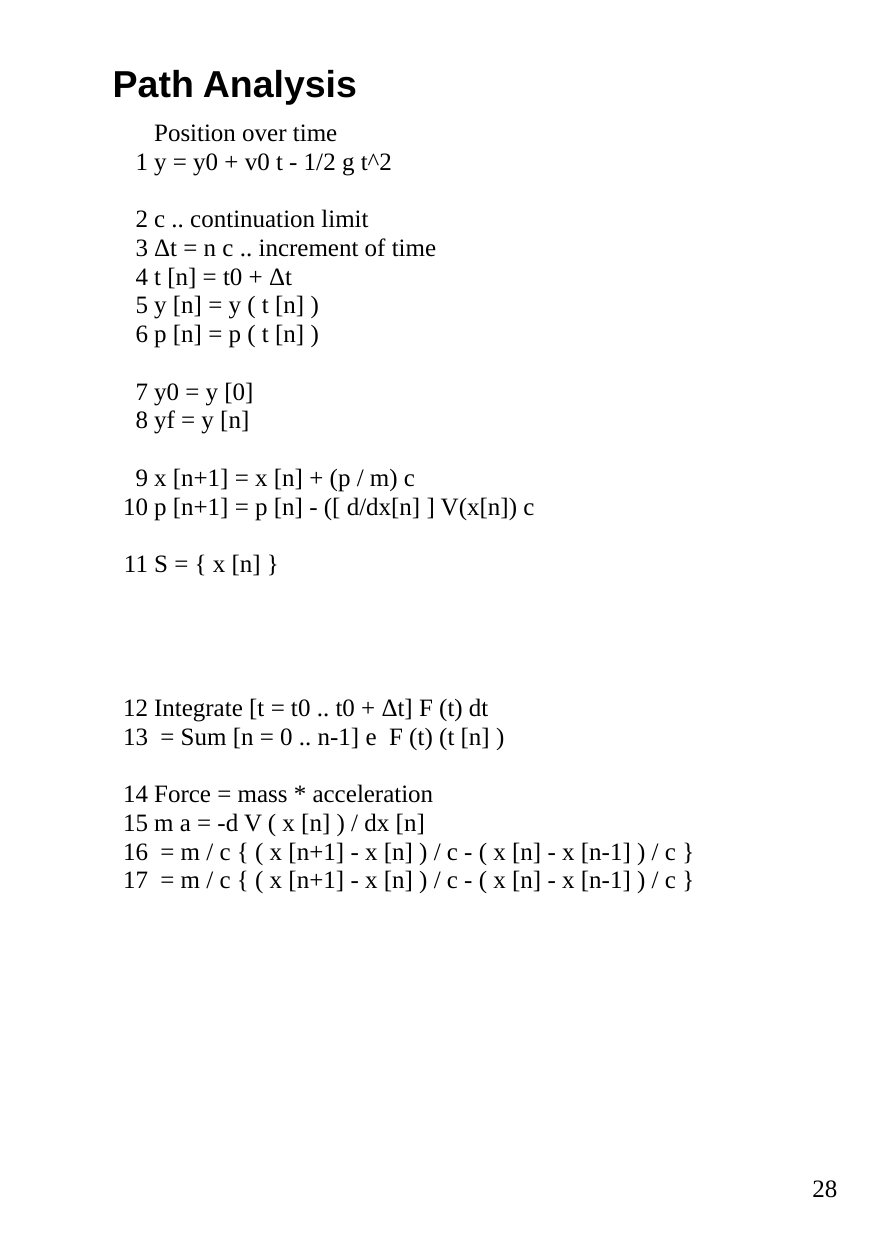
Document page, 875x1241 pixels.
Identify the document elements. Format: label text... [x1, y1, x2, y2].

table_cell c .. continuation limit [151, 204, 809, 233]
table_cell [106, 664, 151, 693]
table_cell 1 [106, 147, 151, 176]
table_cell y [n] = y ( t [n] ) [151, 291, 809, 319]
table_cell Δt = n c .. increment of time [151, 233, 809, 262]
table_cell 2 [106, 204, 151, 233]
table_cell [151, 664, 809, 693]
table_cell [151, 176, 809, 204]
table_cell y = y0 + v0 t - 1/2 g t^2 [151, 147, 809, 176]
table_cell t [n] = t0 + Δt [151, 262, 809, 291]
table_cell [151, 751, 809, 779]
table_cell Integrate [t = t0 .. t0 + Δt] F (t) dt [151, 693, 809, 722]
table_cell y0 = y [0] [151, 377, 809, 406]
table_cell p [n] = p ( t [n] ) [151, 319, 809, 348]
table_cell [151, 434, 809, 463]
table_cell [151, 521, 809, 549]
subtitle Path Analysis [112, 62, 837, 106]
table_cell [106, 434, 151, 463]
table_cell [151, 636, 809, 664]
table_cell 17 [106, 866, 151, 894]
table_cell [151, 578, 809, 607]
table_cell [106, 578, 151, 607]
table_cell [106, 176, 151, 204]
table_cell 9 [106, 463, 151, 492]
table_cell = m / c { ( x [n+1] - x [n] ) / c - ( x [n] - x [n-1] ) / c } [151, 837, 809, 866]
table_cell p [n+1] = p [n] - ([ d/dx[n] ] V(x[n]) c [151, 492, 809, 521]
table_cell 4 [106, 262, 151, 291]
table_cell 6 [106, 319, 151, 348]
table_cell [151, 894, 809, 923]
table_cell 5 [106, 291, 151, 319]
table_cell 11 [106, 549, 151, 578]
table_cell [106, 636, 151, 664]
table_cell [106, 521, 151, 549]
table_cell S = { x [n] } [151, 549, 809, 578]
table_header [106, 118, 151, 147]
table_cell 8 [106, 406, 151, 434]
table_cell 10 [106, 492, 151, 521]
table_cell = Sum [n = 0 .. n-1] e F (t) (t [n] ) [151, 722, 809, 751]
table_cell m a = -d V ( x [n] ) / dx [n] [151, 808, 809, 837]
table_cell 13 [106, 722, 151, 751]
table_cell [151, 348, 809, 377]
table_cell 12 [106, 693, 151, 722]
table_header Position over time [151, 118, 809, 147]
table_cell yf = y [n] [151, 406, 809, 434]
table_cell [106, 607, 151, 636]
table_cell [151, 607, 809, 636]
table_cell [106, 348, 151, 377]
table_cell = m / c { ( x [n+1] - x [n] ) / c - ( x [n] - x [n-1] ) / c } [151, 866, 809, 894]
table_cell 3 [106, 233, 151, 262]
table_cell Force = mass * acceleration [151, 779, 809, 808]
table_cell 14 [106, 779, 151, 808]
table_cell [106, 751, 151, 779]
table_cell [106, 894, 151, 923]
table_cell x [n+1] = x [n] + (p / m) c [151, 463, 809, 492]
table_cell 7 [106, 377, 151, 406]
table_cell 16 [106, 837, 151, 866]
table_cell 15 [106, 808, 151, 837]
